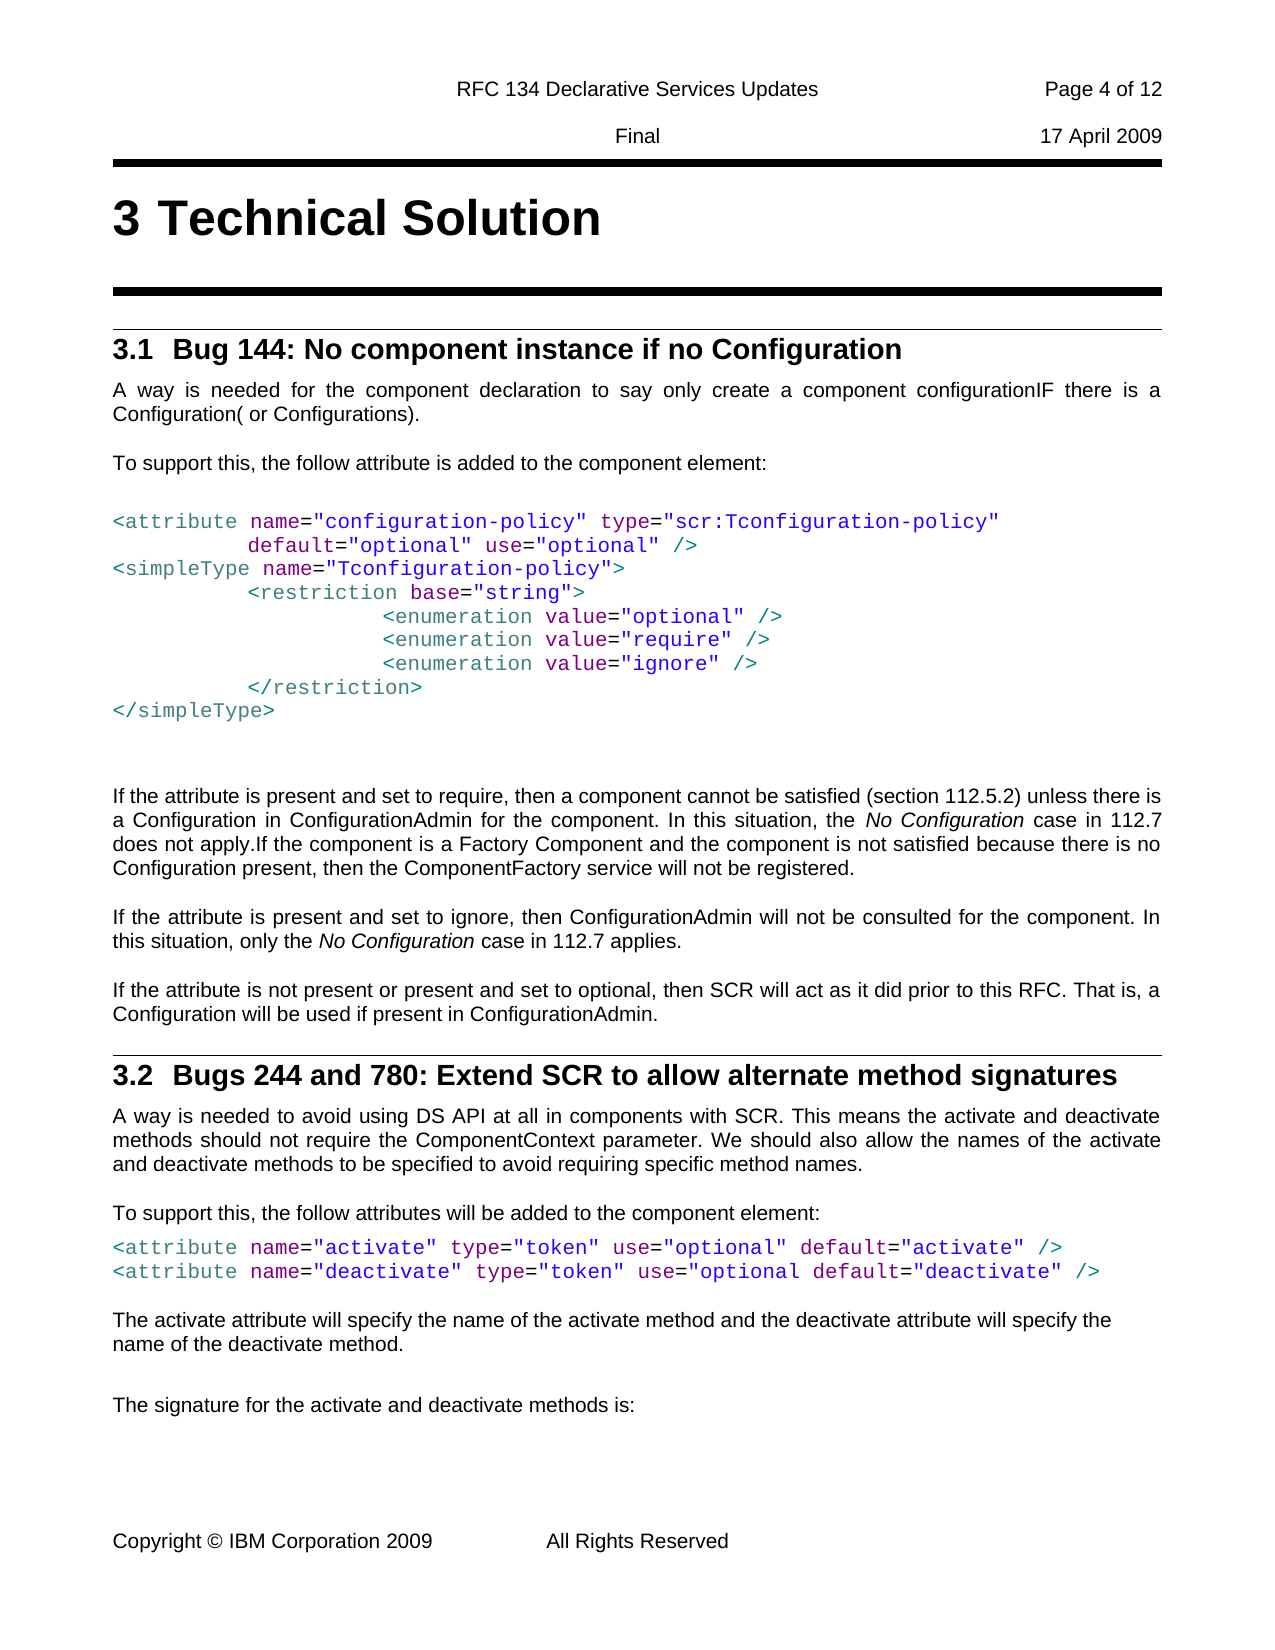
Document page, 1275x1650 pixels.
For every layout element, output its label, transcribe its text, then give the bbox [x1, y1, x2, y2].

text The activate attribute will specify the name of the activate method and the deactivate attribute will specify the name of the deactivate method. [112, 1308, 1162, 1356]
text A way is needed to avoid using DS API at all in components with SCR. This means the activate and deactivate methods should not require the ComponentContext parameter. We should also allow the names of the activate and deactivate methods to be specified to avoid requiring specific method names. [112, 1104, 1162, 1176]
text <enumeration value="ignore" /> [112, 653, 1162, 677]
subtitle Bug 144: No component instance if no Configuration [112, 330, 1162, 366]
text A way is needed for the component declaration to say only create a component configurationIF there is a Configuration( or Configurations). [112, 378, 1162, 426]
text <enumeration value="optional" /> [112, 606, 1162, 629]
text To support this, the follow attribute is added to the component element: [112, 451, 1162, 475]
text <attribute name="activate" type="token" use="optional" default="activate" /> [112, 1237, 1162, 1261]
text If the attribute is present and set to require, then a component cannot be satisfied (section 112.5.2) unless there is a Configuration in ConfigurationAdmin for the component. In this situation, the No Configuration case in 112.7 does not apply.If the component is a Factory Component and the component is not satisfied because there is no Configuration present, then the ComponentFactory service will not be registered. [112, 784, 1162, 879]
text <restriction base="string"> [112, 582, 1162, 606]
text The signature for the activate and deactivate methods is: [112, 1393, 1162, 1417]
text If the attribute is not present or present and set to optional, then SCR will act as it did prior to this RFC. That is, a Configuration will be used if present in ConfigurationAdmin. [112, 977, 1162, 1025]
text To support this, the follow attributes will be added to the component element: [112, 1201, 1162, 1224]
text <enumeration value="require" /> [112, 629, 1162, 653]
text <attribute name="deactivate" type="token" use="optional default="deactivate" /> [112, 1261, 1162, 1284]
text If the attribute is present and set to ignore, then ConfigurationAdmin will not be consulted for the component. In this situation, only the No Configuration case in 112.7 applies. [112, 904, 1162, 952]
text </restriction> [112, 677, 1162, 700]
text </simpleType> [112, 700, 1162, 724]
text <attribute name="configuration-policy" type="scr:Tconfiguration-policy" default="optional" use="optional" /> [112, 511, 1162, 558]
text <simpleType name="Tconfiguration-policy"> [112, 558, 1162, 582]
subtitle Technical Solution [112, 160, 1162, 296]
subtitle Bugs 244 and 780: Extend SCR to allow alternate method signatures [112, 1056, 1162, 1091]
